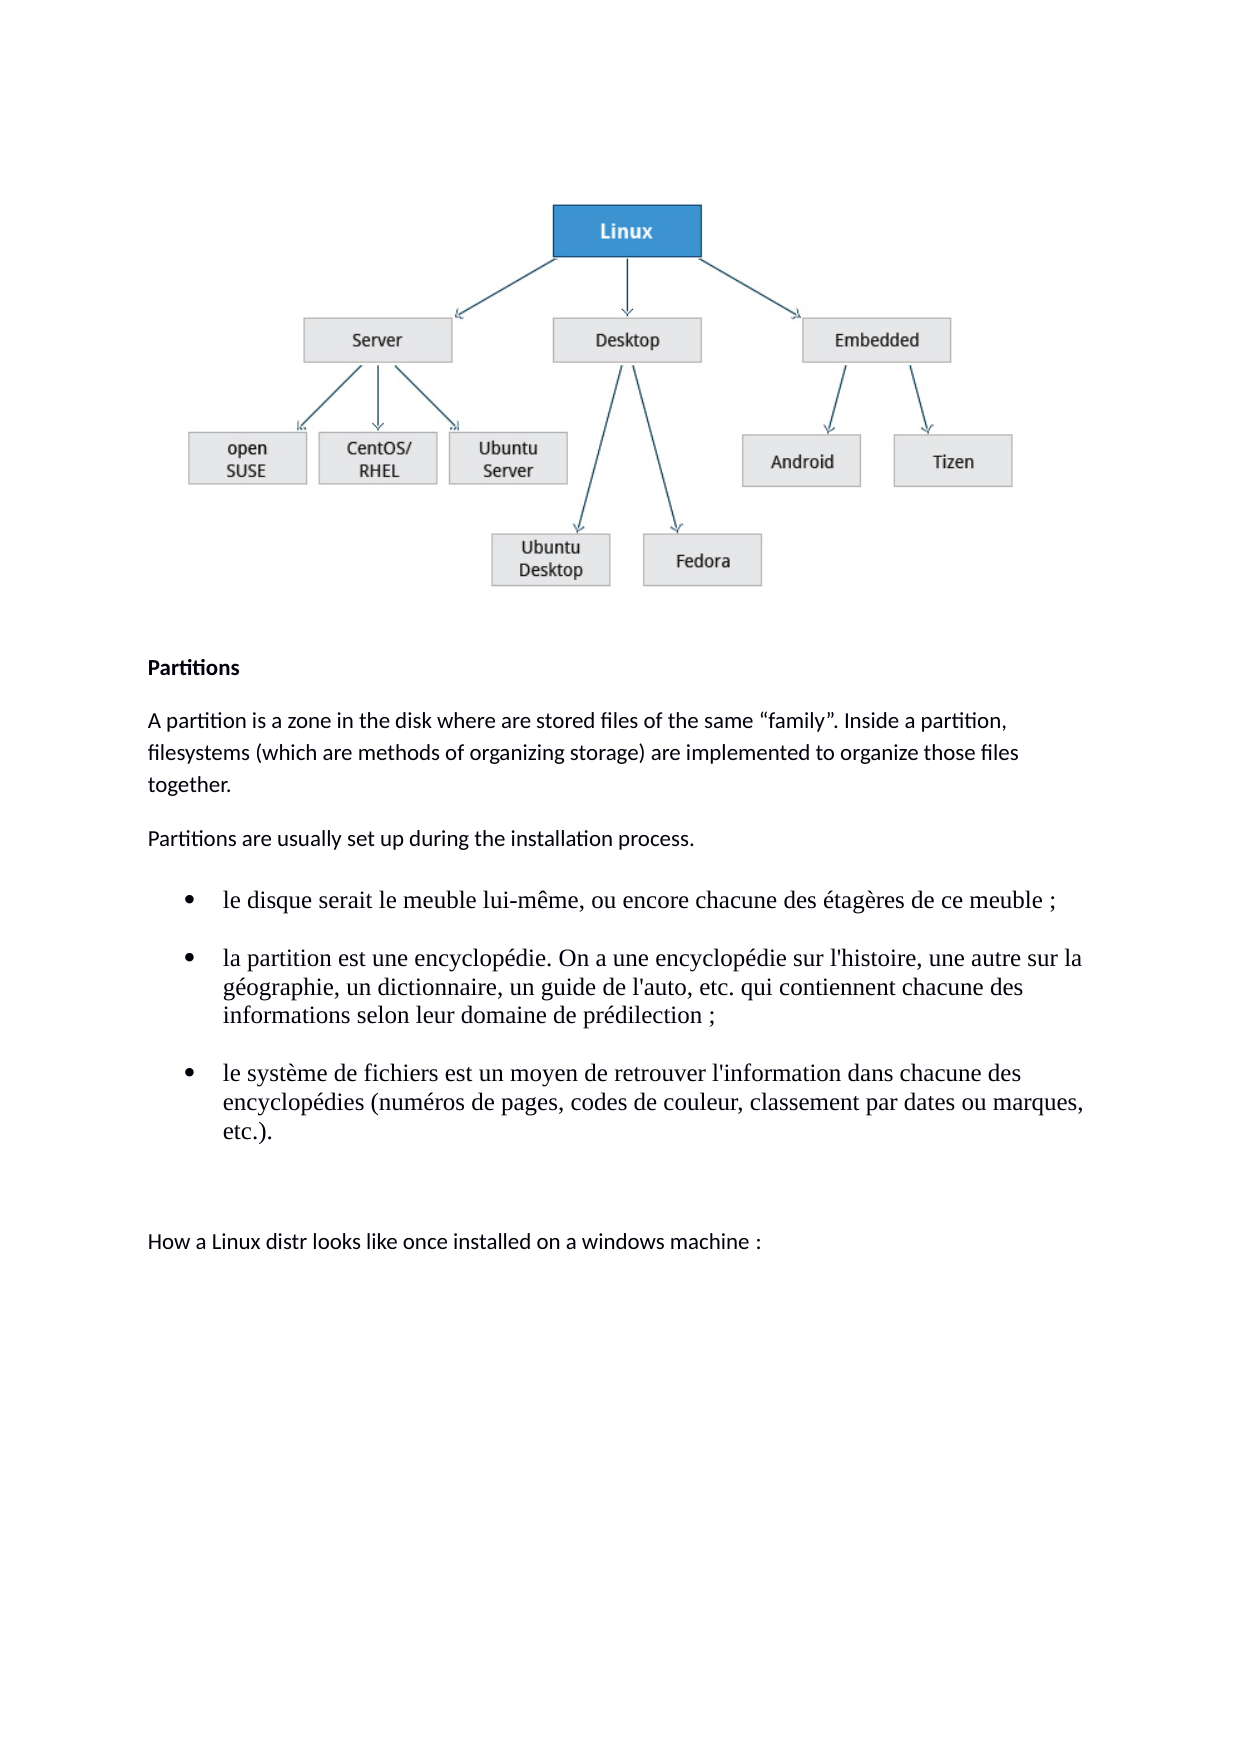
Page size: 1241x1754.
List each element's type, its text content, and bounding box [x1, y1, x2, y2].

list le système de fichiers est un moyen de retrouver l'information dans chacune des encyclopédies (numéros de pages, codes de couleur, classement par dates ou marques, etc.). [185, 1058, 1093, 1144]
list le disque serait le meuble lui-même, ou encore chacune des étagères de ce meuble ; [185, 885, 1093, 914]
text A partition is a zone in the disk where are stored files of the same “family”. Inside a partition, filesystems (which are methods of organizing storage) are implemented to organize those files together. [148, 706, 1093, 799]
picture [147, 147, 1093, 629]
text Partitions [148, 653, 1093, 681]
text How a Linux distr looks like once installed on a windows machine : [148, 1227, 1093, 1255]
text Partitions are usually set up during the installation process. [148, 824, 1093, 852]
list la partition est une encyclopédie. On a une encyclopédie sur l'histoire, une autre sur la géographie, un dictionnaire, un guide de l'auto, etc. qui contiennent chacune des informations selon leur domaine de prédilection ; [185, 943, 1093, 1029]
